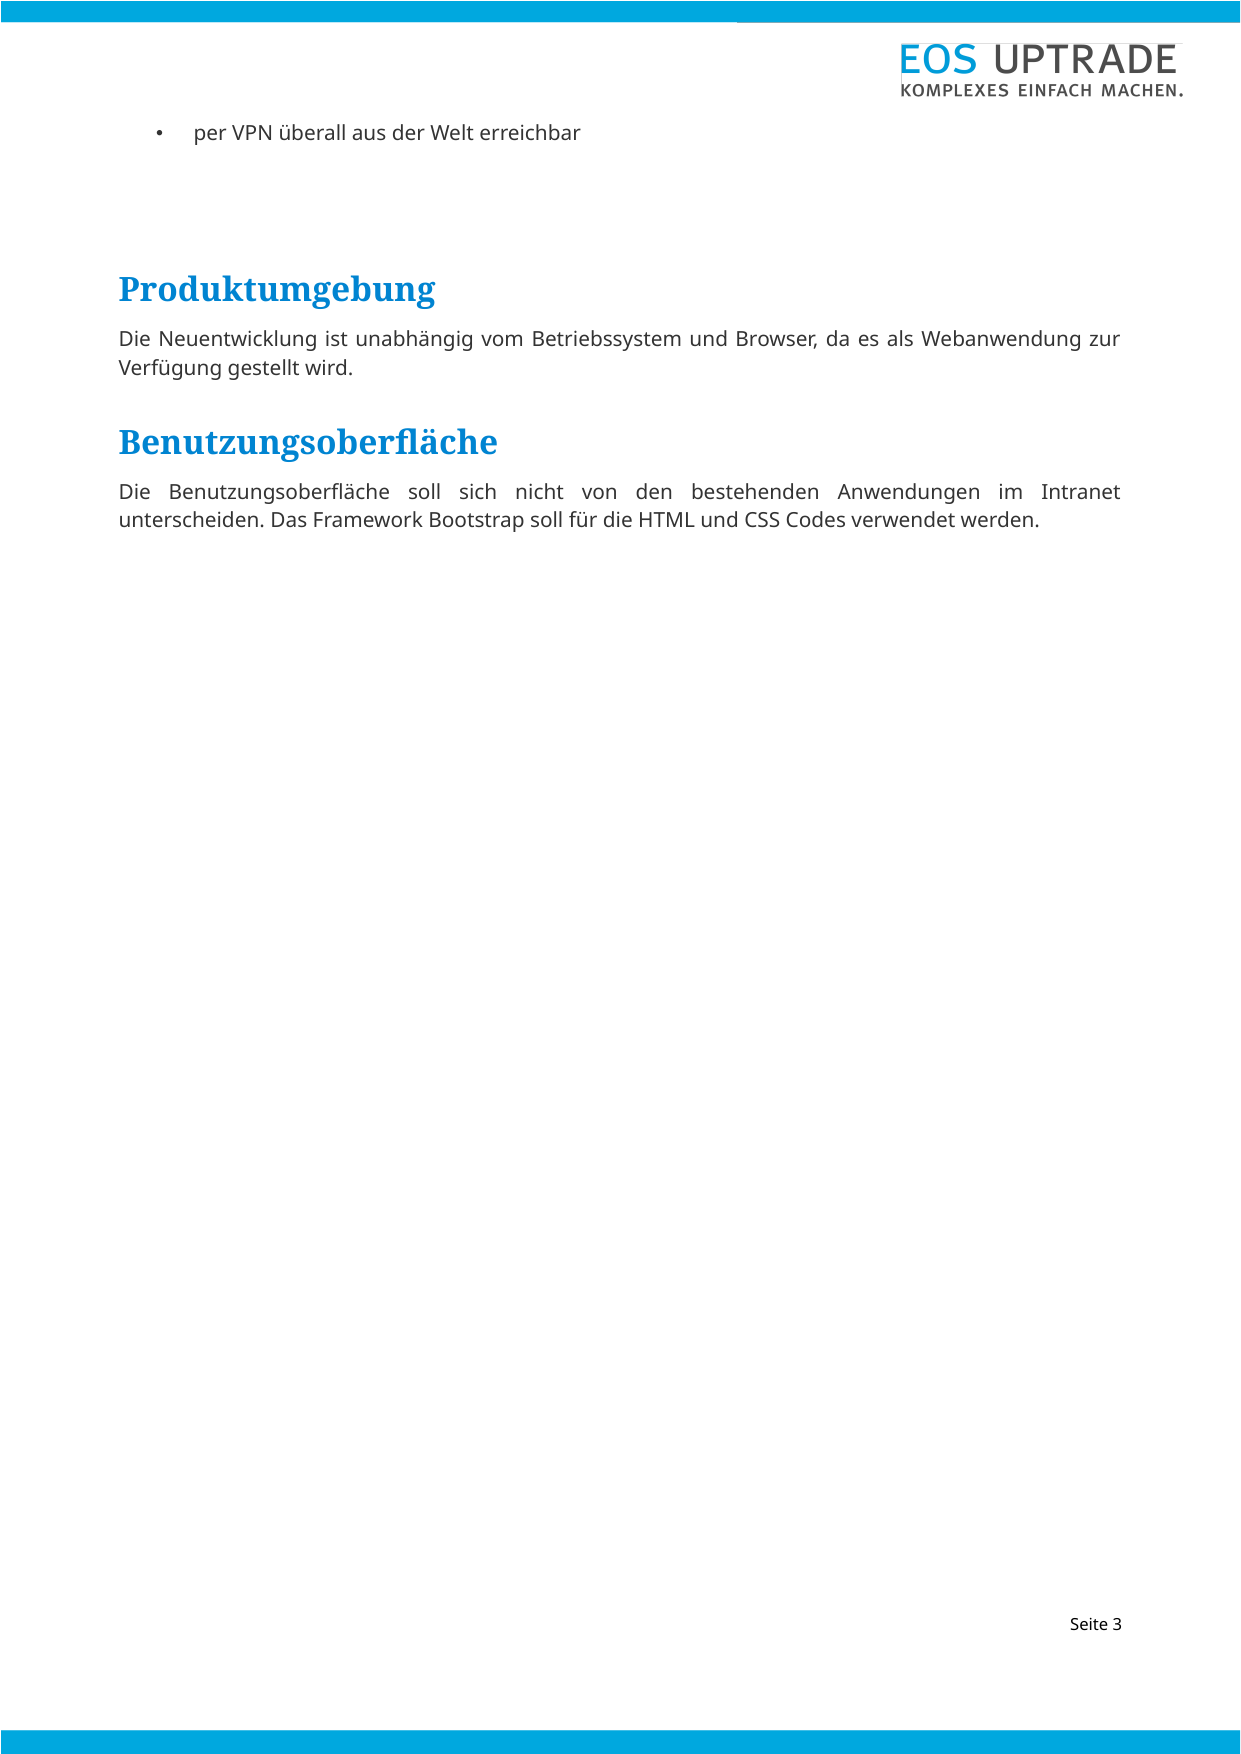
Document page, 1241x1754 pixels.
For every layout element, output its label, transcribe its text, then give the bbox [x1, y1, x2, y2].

text Die Benutzungsoberfläche soll sich nicht von den bestehenden Anwendungen im Intranet unterscheiden. Das Framework Bootstrap soll für die HTML und CSS Codes verwendet werden. [118, 477, 1122, 534]
text Die Neuentwicklung ist unabhängig vom Betriebssystem und Browser, da es als Webanwendung zur Verfügung gestellt wird. [118, 324, 1122, 381]
subtitle Benutzungsoberfläche [118, 419, 1122, 464]
subtitle Produktumgebung [118, 266, 1122, 312]
picture [1, 23, 1240, 1730]
list per VPN überall aus der Welt erreichbar [156, 118, 1122, 147]
